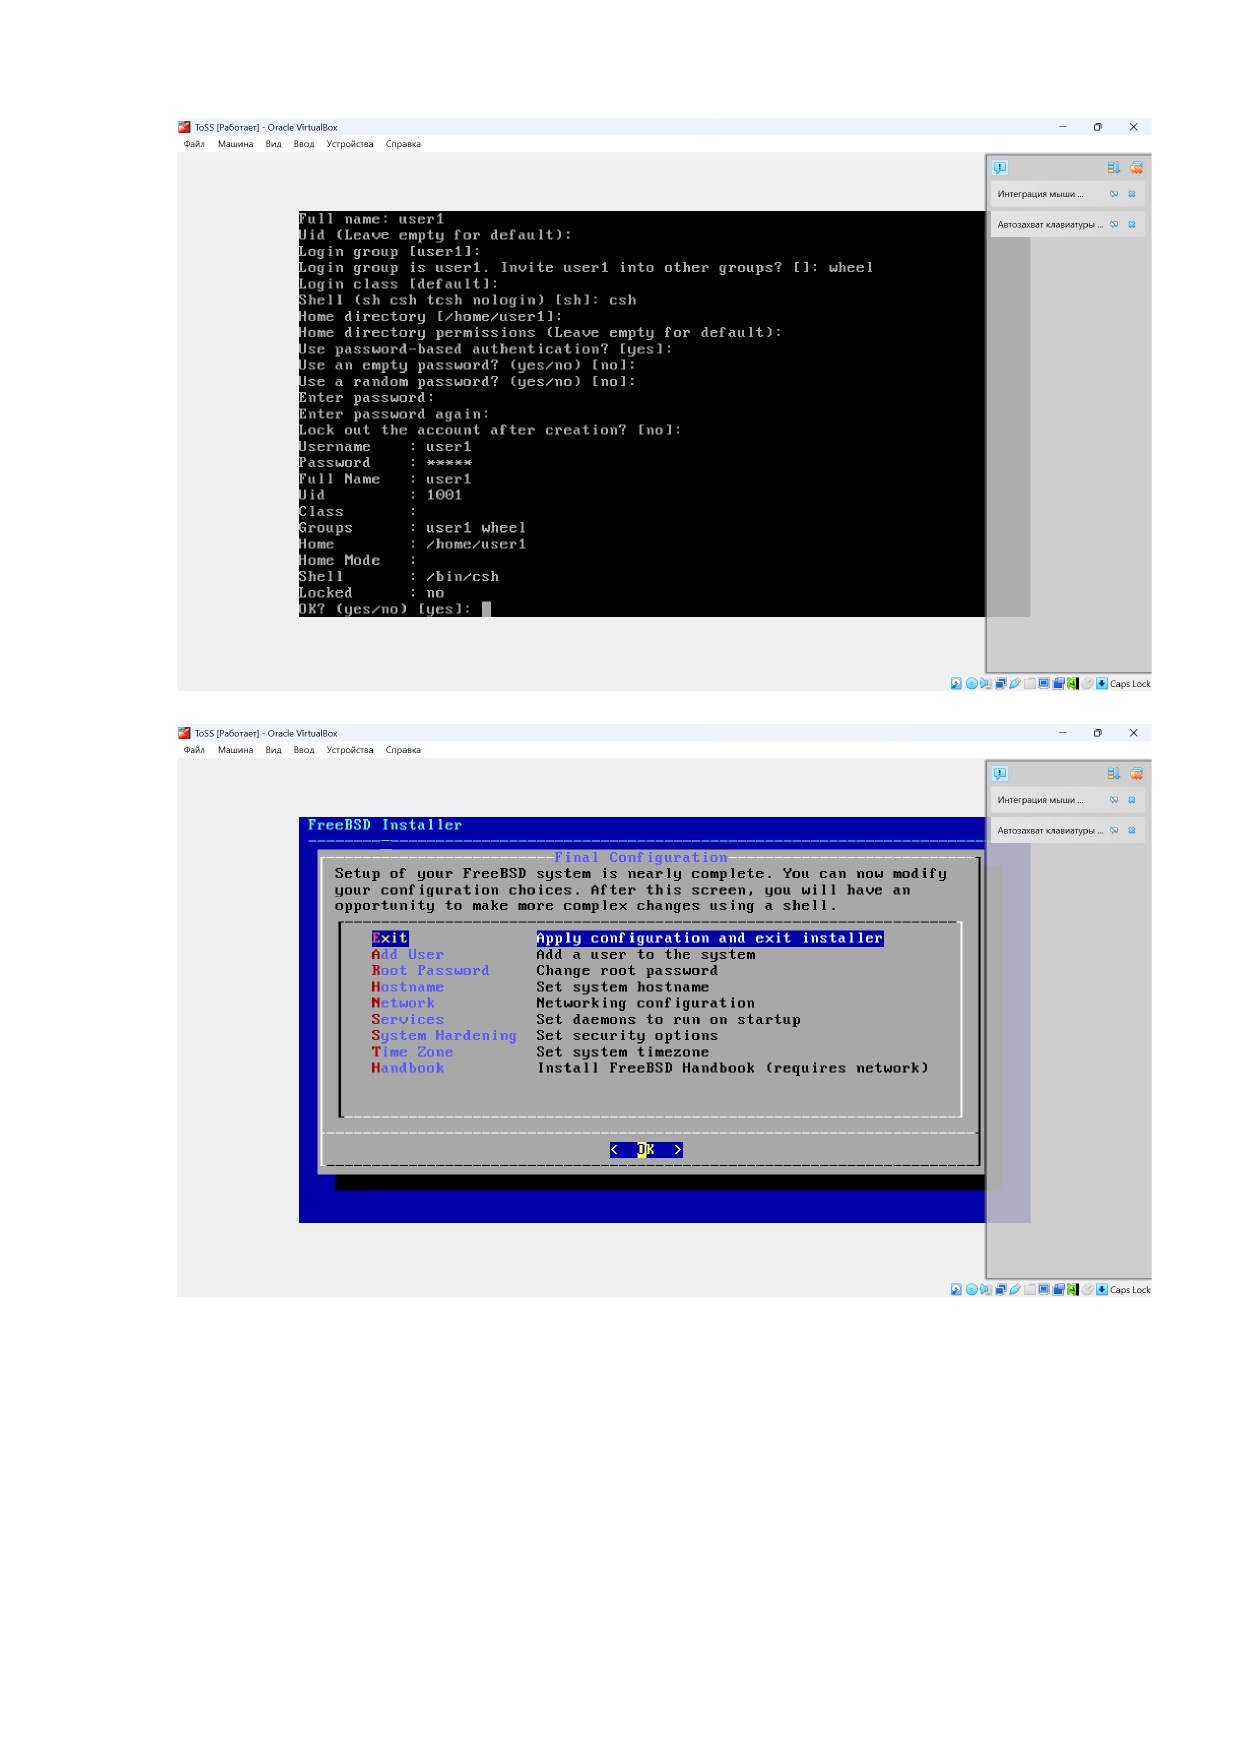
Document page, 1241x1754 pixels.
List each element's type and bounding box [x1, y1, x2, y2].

picture [177, 118, 1152, 691]
picture [177, 724, 1152, 1297]
